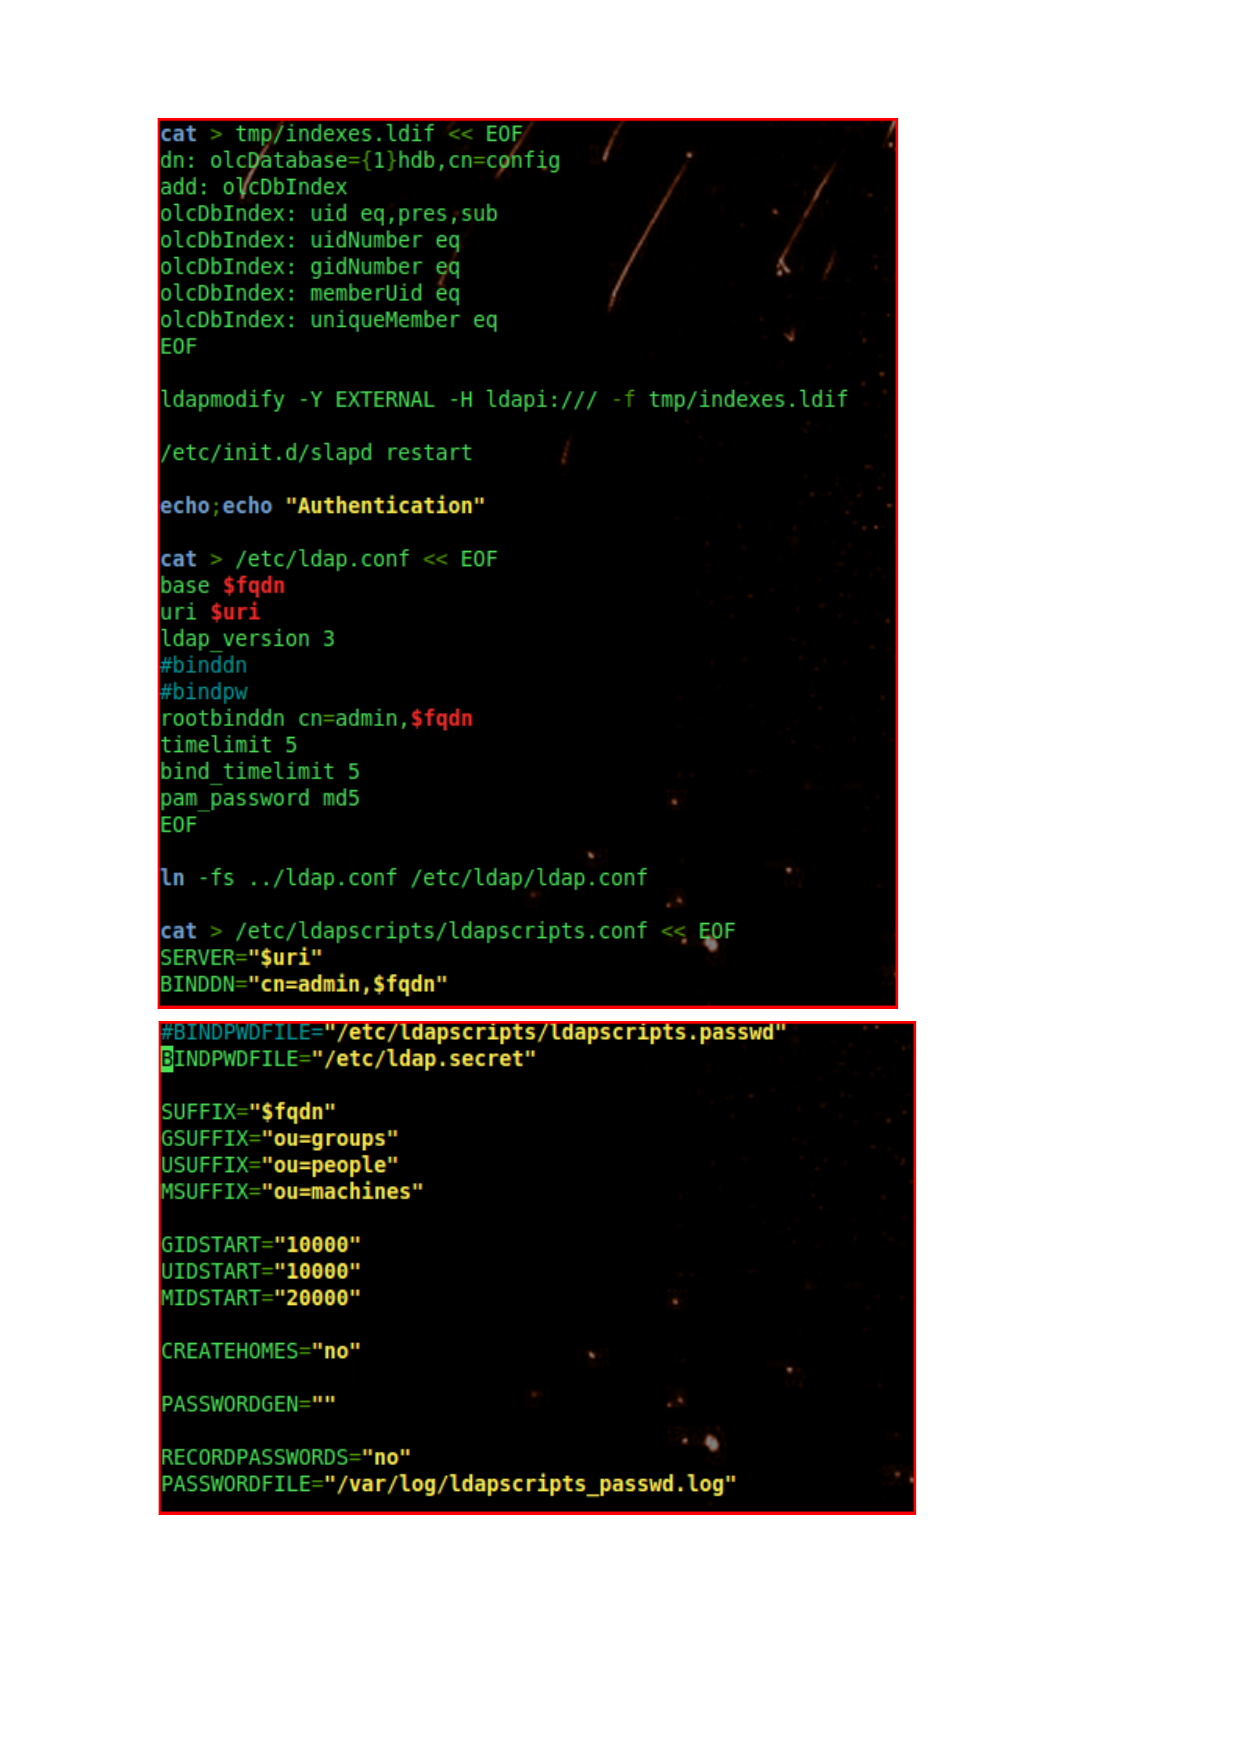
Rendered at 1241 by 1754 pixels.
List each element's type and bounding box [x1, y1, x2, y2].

picture [158, 1021, 917, 1515]
picture [157, 118, 899, 1009]
